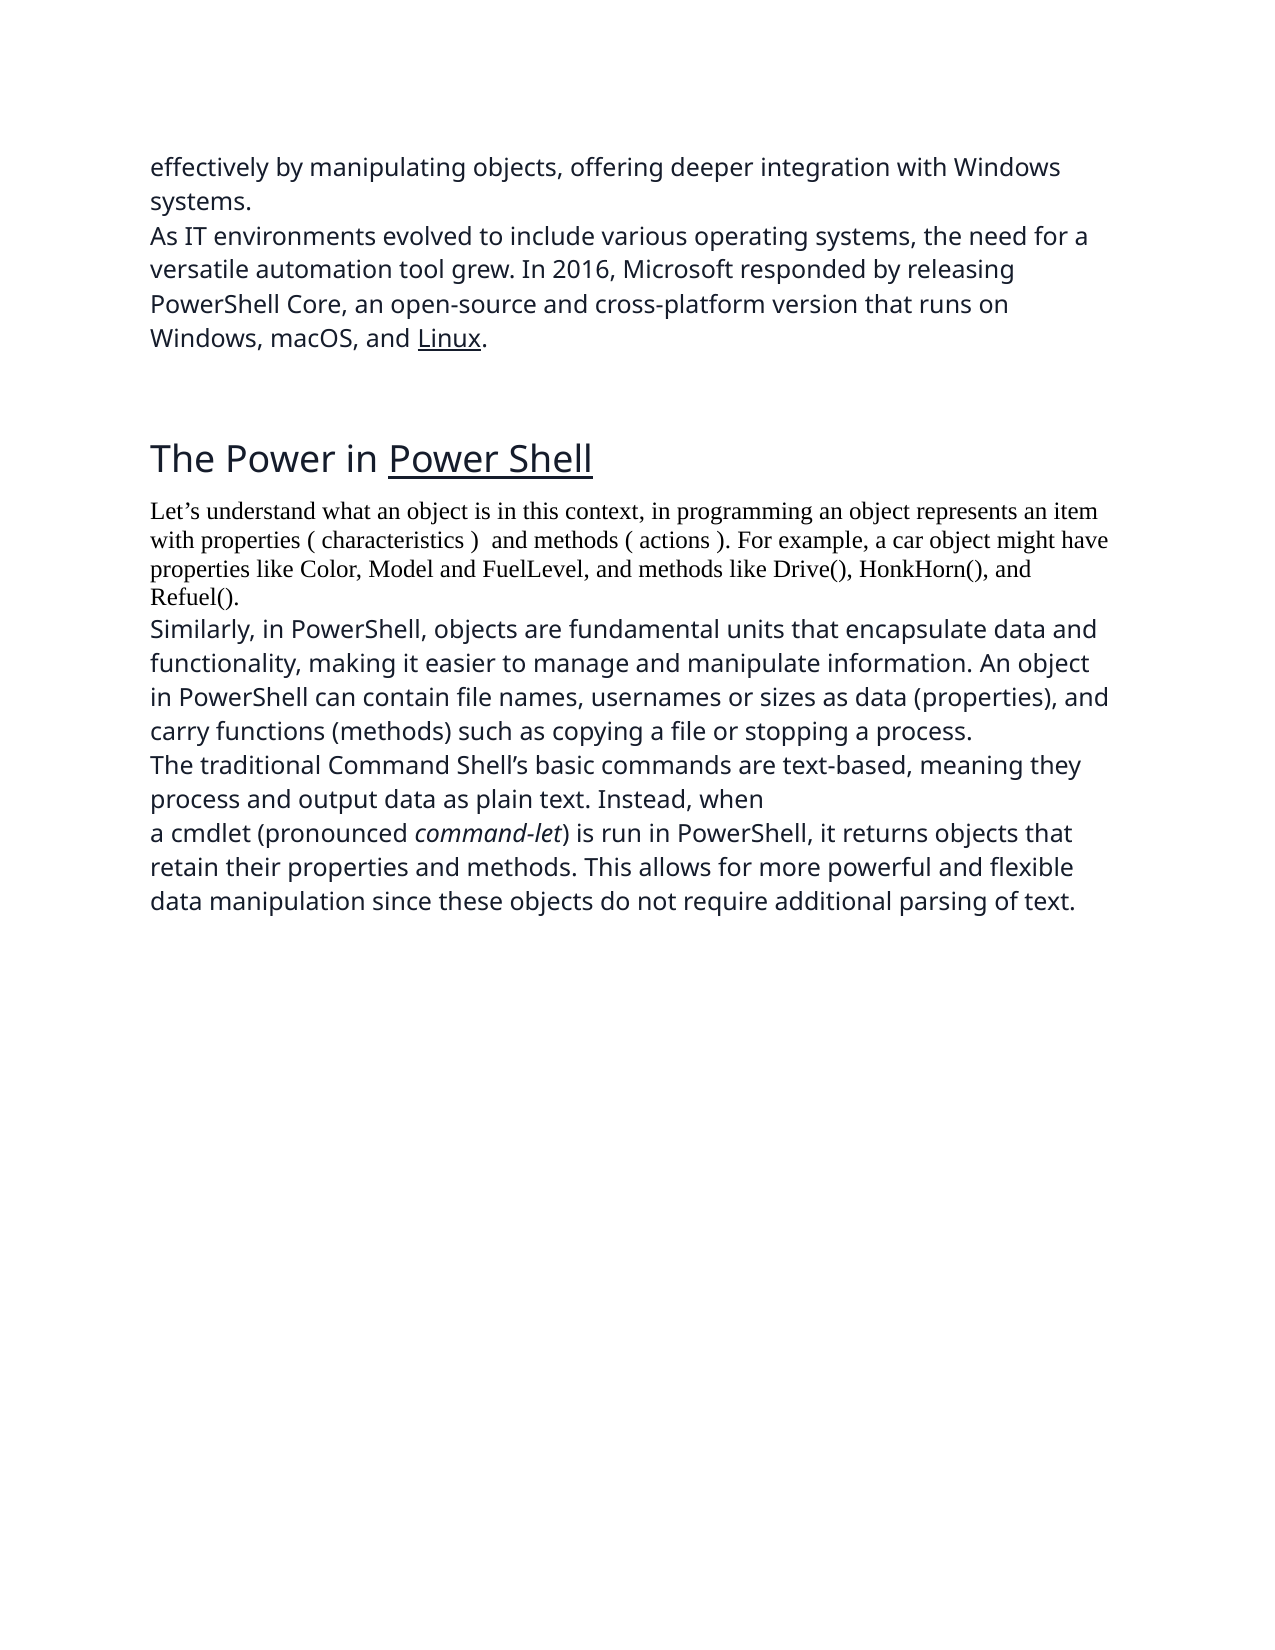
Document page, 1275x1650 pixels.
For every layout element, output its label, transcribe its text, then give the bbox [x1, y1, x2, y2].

text Similarly, in PowerShell, objects are fundamental units that encapsulate data and functionality, making it easier to manage and manipulate information. An object in PowerShell can contain file names, usernames or sizes as data (properties), and carry functions (methods) such as copying a file or stopping a process. [150, 611, 1125, 747]
text Let’s understand what an object is in this context, in programming an object represents an item with properties ( characteristics ) and methods ( actions ). For example, a car object might have properties like Color, Model and FuelLevel, and methods like Drive(), HonkHorn(), and Refuel(). [150, 496, 1125, 611]
text The traditional Command Shell’s basic commands are text-based, meaning they process and output data as plain text. Instead, when a cmdlet (pronounced command-let) is run in PowerShell, it returns objects that retain their properties and methods. This allows for more powerful and flexible data manipulation since these objects do not require additional parsing of text. [150, 747, 1125, 918]
text effectively by manipulating objects, offering deeper integration with Windows systems. [150, 150, 1125, 218]
text As IT environments evolved to include various operating systems, the need for a versatile automation tool grew. In 2016, Microsoft responded by releasing PowerShell Core, an open-source and cross-platform version that runs on Windows, macOS, and Linux. [150, 218, 1125, 354]
subtitle The Power in Power Shell [150, 433, 1125, 484]
